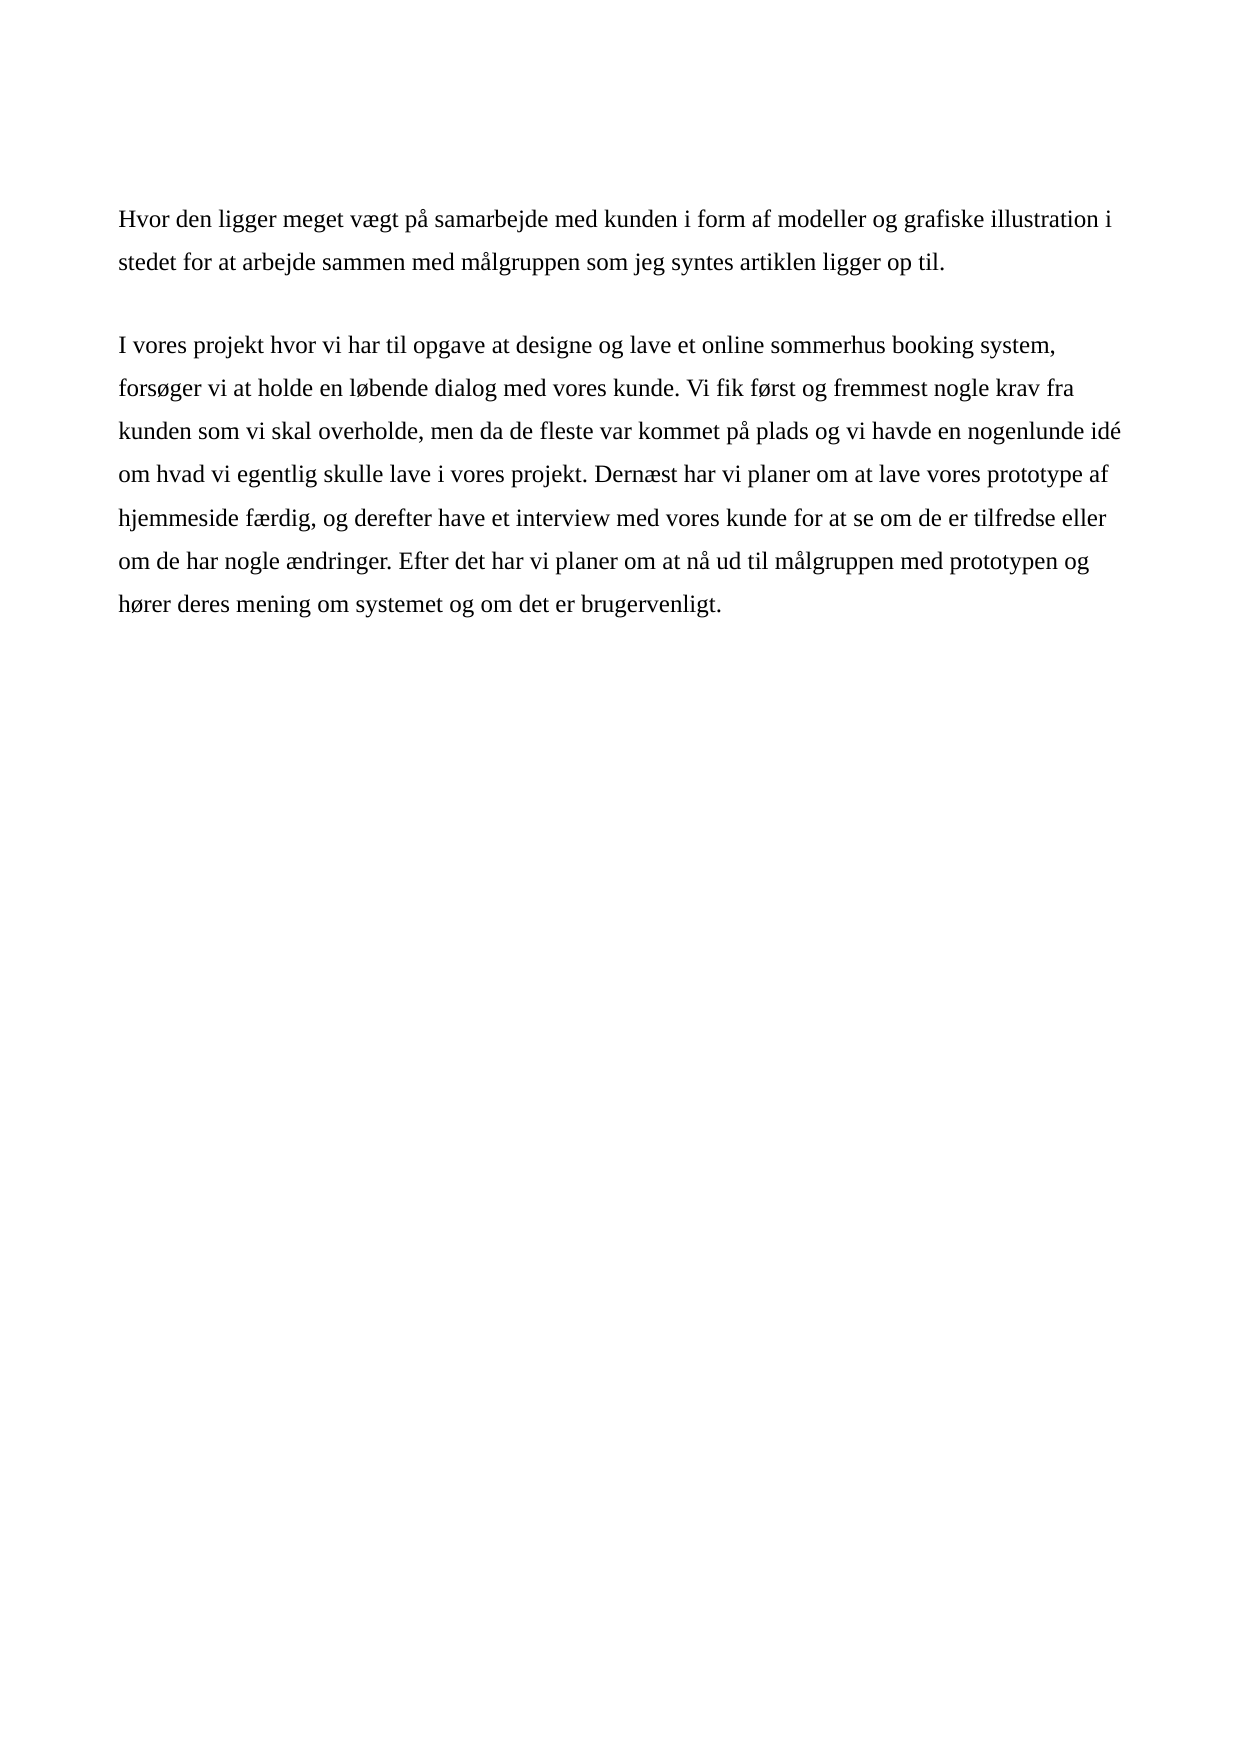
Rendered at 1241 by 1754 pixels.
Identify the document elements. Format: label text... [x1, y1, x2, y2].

text Hvor den ligger meget vægt på samarbejde med kunden i form af modeller og grafiske illustration i stedet for at arbejde sammen med målgruppen som jeg syntes artiklen ligger op til. [118, 204, 1122, 276]
text I vores projekt hvor vi har til opgave at designe og lave et online sommerhus booking system, forsøger vi at holde en løbende dialog med vores kunde. Vi fik først og fremmest nogle krav fra kunden som vi skal overholde, men da de fleste var kommet på plads og vi havde en nogenlunde idé om hvad vi egentlig skulle lave i vores projekt. Dernæst har vi planer om at lave vores prototype af hjemmeside færdig, og derefter have et interview med vores kunde for at se om de er tilfredse eller om de har nogle ændringer. Efter det har vi planer om at nå ud til målgruppen med prototypen og hører deres mening om systemet og om det er brugervenligt. [118, 330, 1122, 618]
